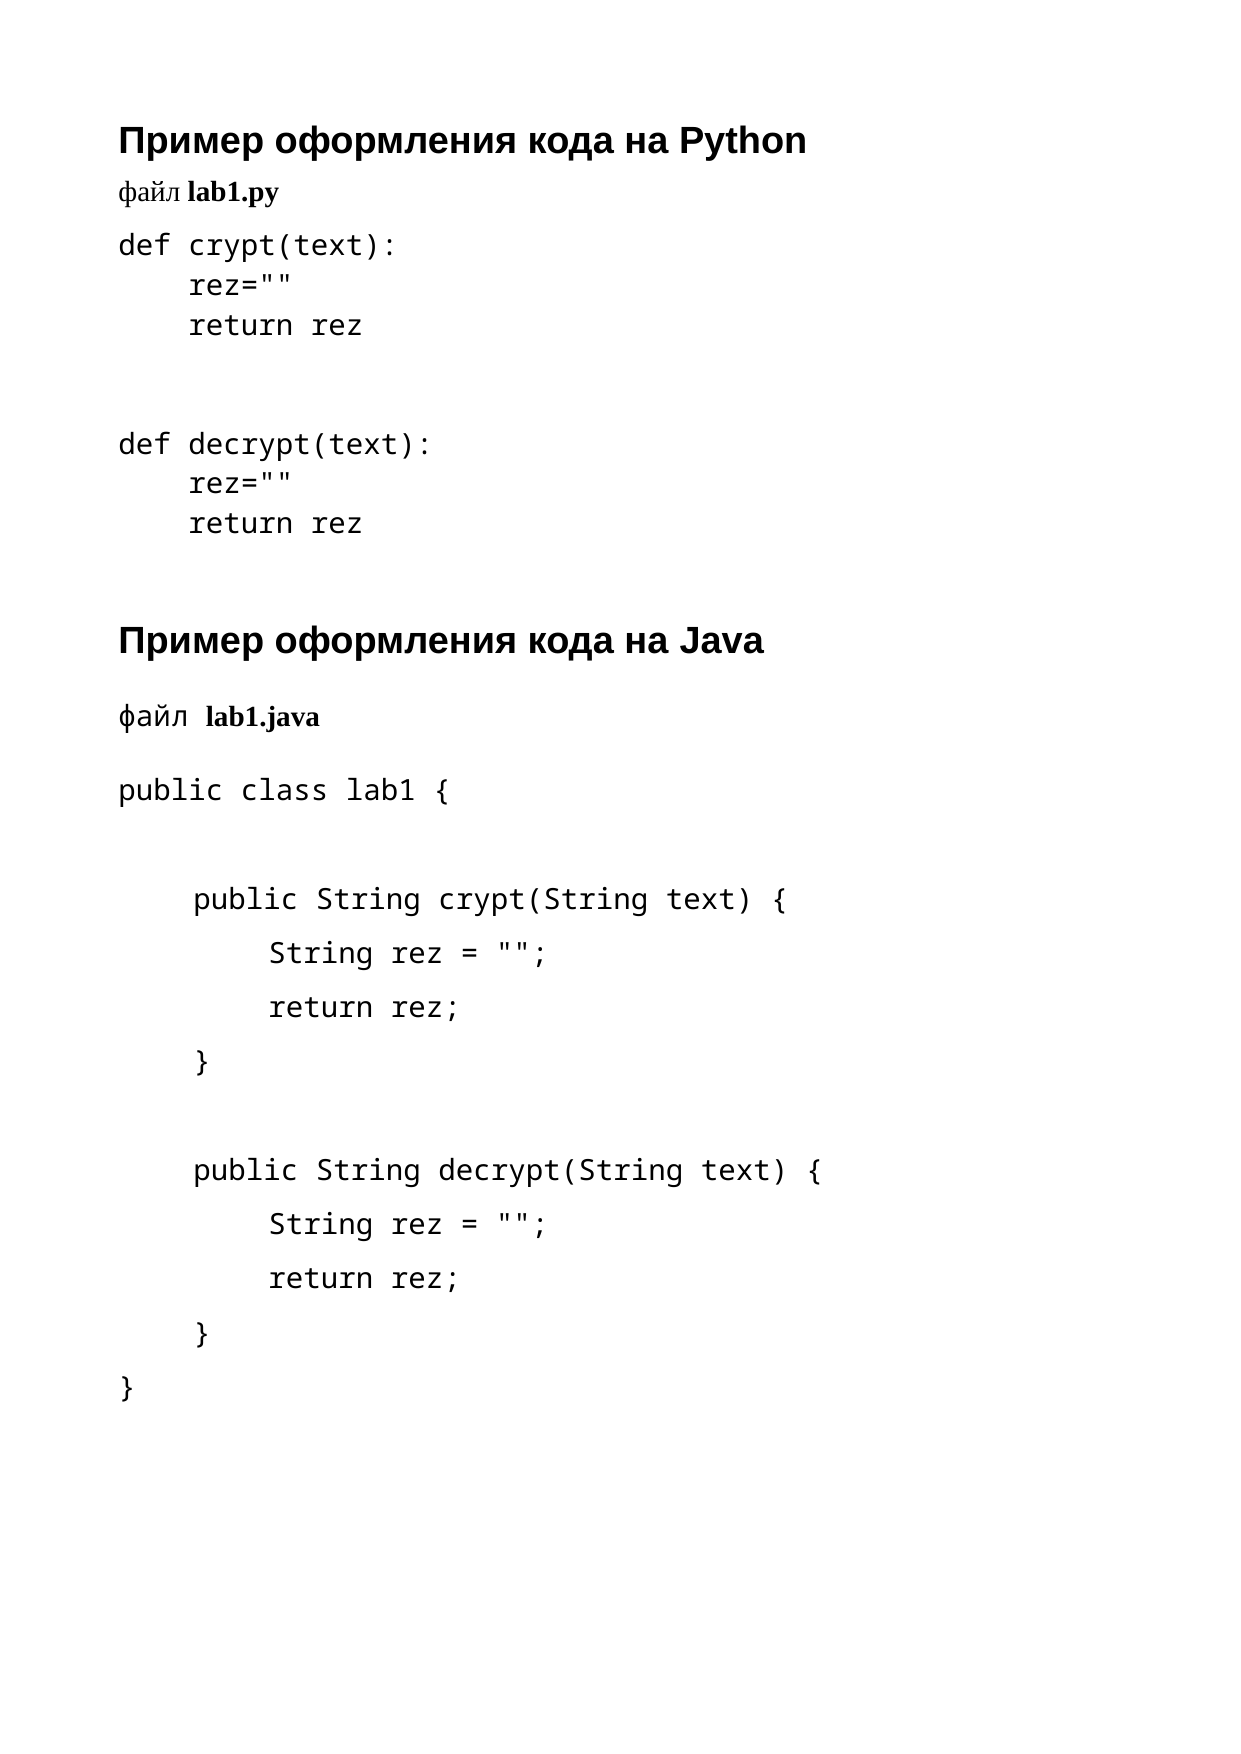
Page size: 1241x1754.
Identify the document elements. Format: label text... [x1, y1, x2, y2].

text String rez = ""; [118, 1203, 1122, 1243]
text } [118, 1312, 1122, 1352]
text файл lab1.py [118, 174, 1122, 208]
subtitle Пример оформления кода на Java [118, 617, 1122, 661]
text def decrypt(text): [118, 423, 1122, 463]
text public String decrypt(String text) { [118, 1149, 1122, 1189]
subtitle Пример оформления кода на Python [118, 118, 1122, 162]
text } [118, 1366, 1122, 1406]
text файл lab1.java [118, 695, 1122, 735]
text return rez; [118, 986, 1122, 1026]
text return rez [118, 304, 1122, 344]
text rez="" [118, 264, 1122, 304]
text public String crypt(String text) { [118, 878, 1122, 918]
text public class lab1 { [118, 769, 1122, 809]
text rez="" [118, 463, 1122, 502]
text return rez [118, 502, 1122, 542]
text def crypt(text): [118, 224, 1122, 264]
text } [118, 1041, 1122, 1080]
text return rez; [118, 1258, 1122, 1297]
text String rez = ""; [118, 932, 1122, 972]
